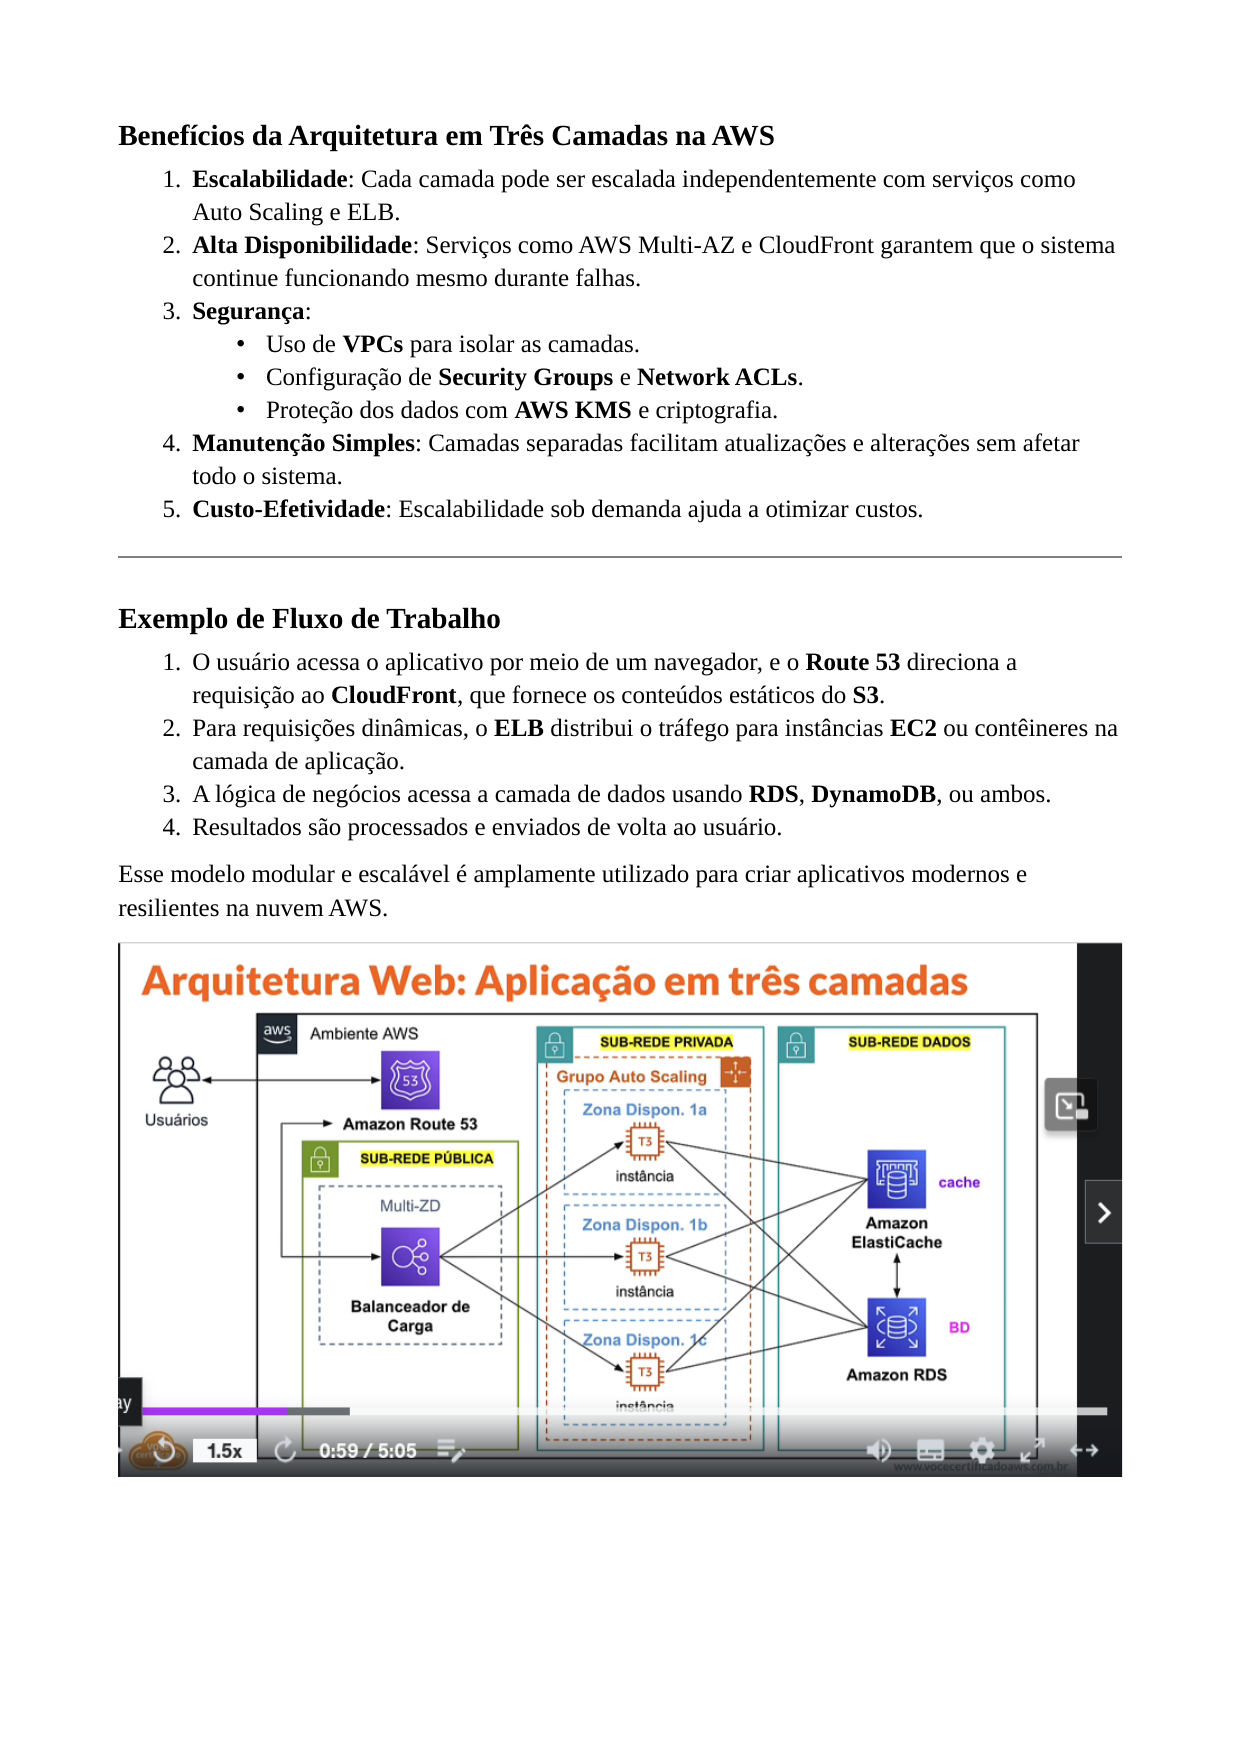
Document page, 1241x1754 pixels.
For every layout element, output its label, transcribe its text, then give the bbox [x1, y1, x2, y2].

list A lógica de negócios acessa a camada de dados usando RDS, DynamoDB, ou ambos. [162, 779, 1122, 808]
list Configuração de Security Groups e Network ACLs. [236, 362, 1122, 391]
list Resultados são processados e enviados de volta ao usuário. [162, 812, 1122, 841]
list Alta Disponibilidade: Serviços como AWS Multi-AZ e CloudFront garantem que o sistema continue funcionando mesmo durante falhas. [162, 230, 1122, 292]
list Escalabilidade: Cada camada pode ser escalada independentemente com serviços como Auto Scaling e ELB. [162, 164, 1122, 226]
list Para requisições dinâmicas, o ELB distribui o tráfego para instâncias EC2 ou contêineres na camada de aplicação. [162, 713, 1122, 775]
picture [118, 940, 1123, 1477]
list O usuário acessa o aplicativo por meio de um navegador, e o Route 53 direciona a requisição ao CloudFront, que fornece os conteúdos estáticos do S3. [162, 647, 1122, 709]
subtitle Exemplo de Fluxo de Trabalho [118, 601, 1122, 634]
list Custo-Efetividade: Escalabilidade sob demanda ajuda a otimizar custos. [162, 494, 1122, 523]
list Uso de VPCs para isolar as camadas. [236, 329, 1122, 358]
list Proteção dos dados com AWS KMS e criptografia. [236, 395, 1122, 424]
subtitle Benefícios da Arquitetura em Três Camadas na AWS [118, 118, 1122, 152]
text Esse modelo modular e escalável é amplamente utilizado para criar aplicativos modernos e resilientes na nuvem AWS. [118, 859, 1122, 921]
list Segurança: [162, 296, 1122, 325]
list Manutenção Simples: Camadas separadas facilitam atualizações e alterações sem afetar todo o sistema. [162, 428, 1122, 490]
